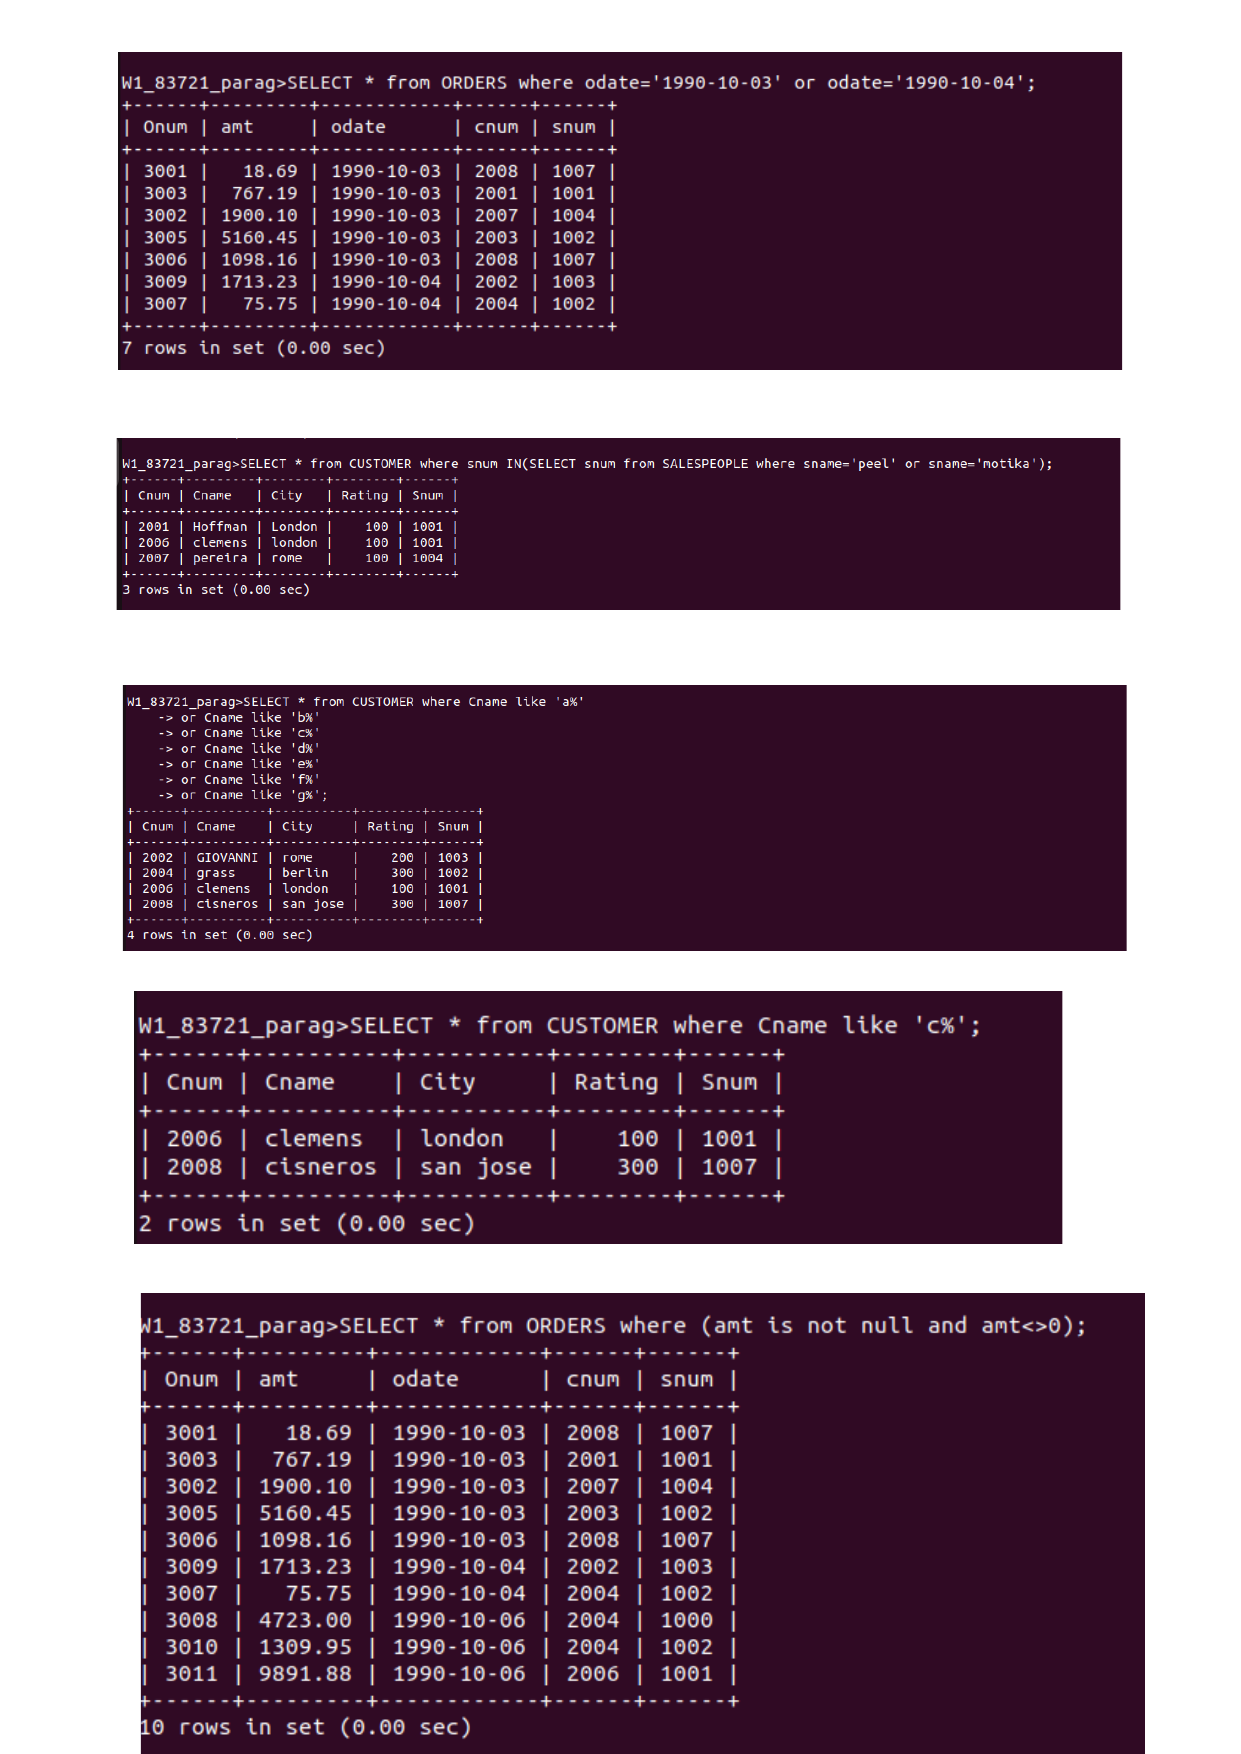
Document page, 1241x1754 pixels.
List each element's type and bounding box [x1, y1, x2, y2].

picture [122, 685, 1127, 951]
picture [118, 52, 1123, 370]
picture [116, 438, 1121, 610]
picture [140, 1293, 1145, 1754]
picture [134, 991, 1063, 1244]
